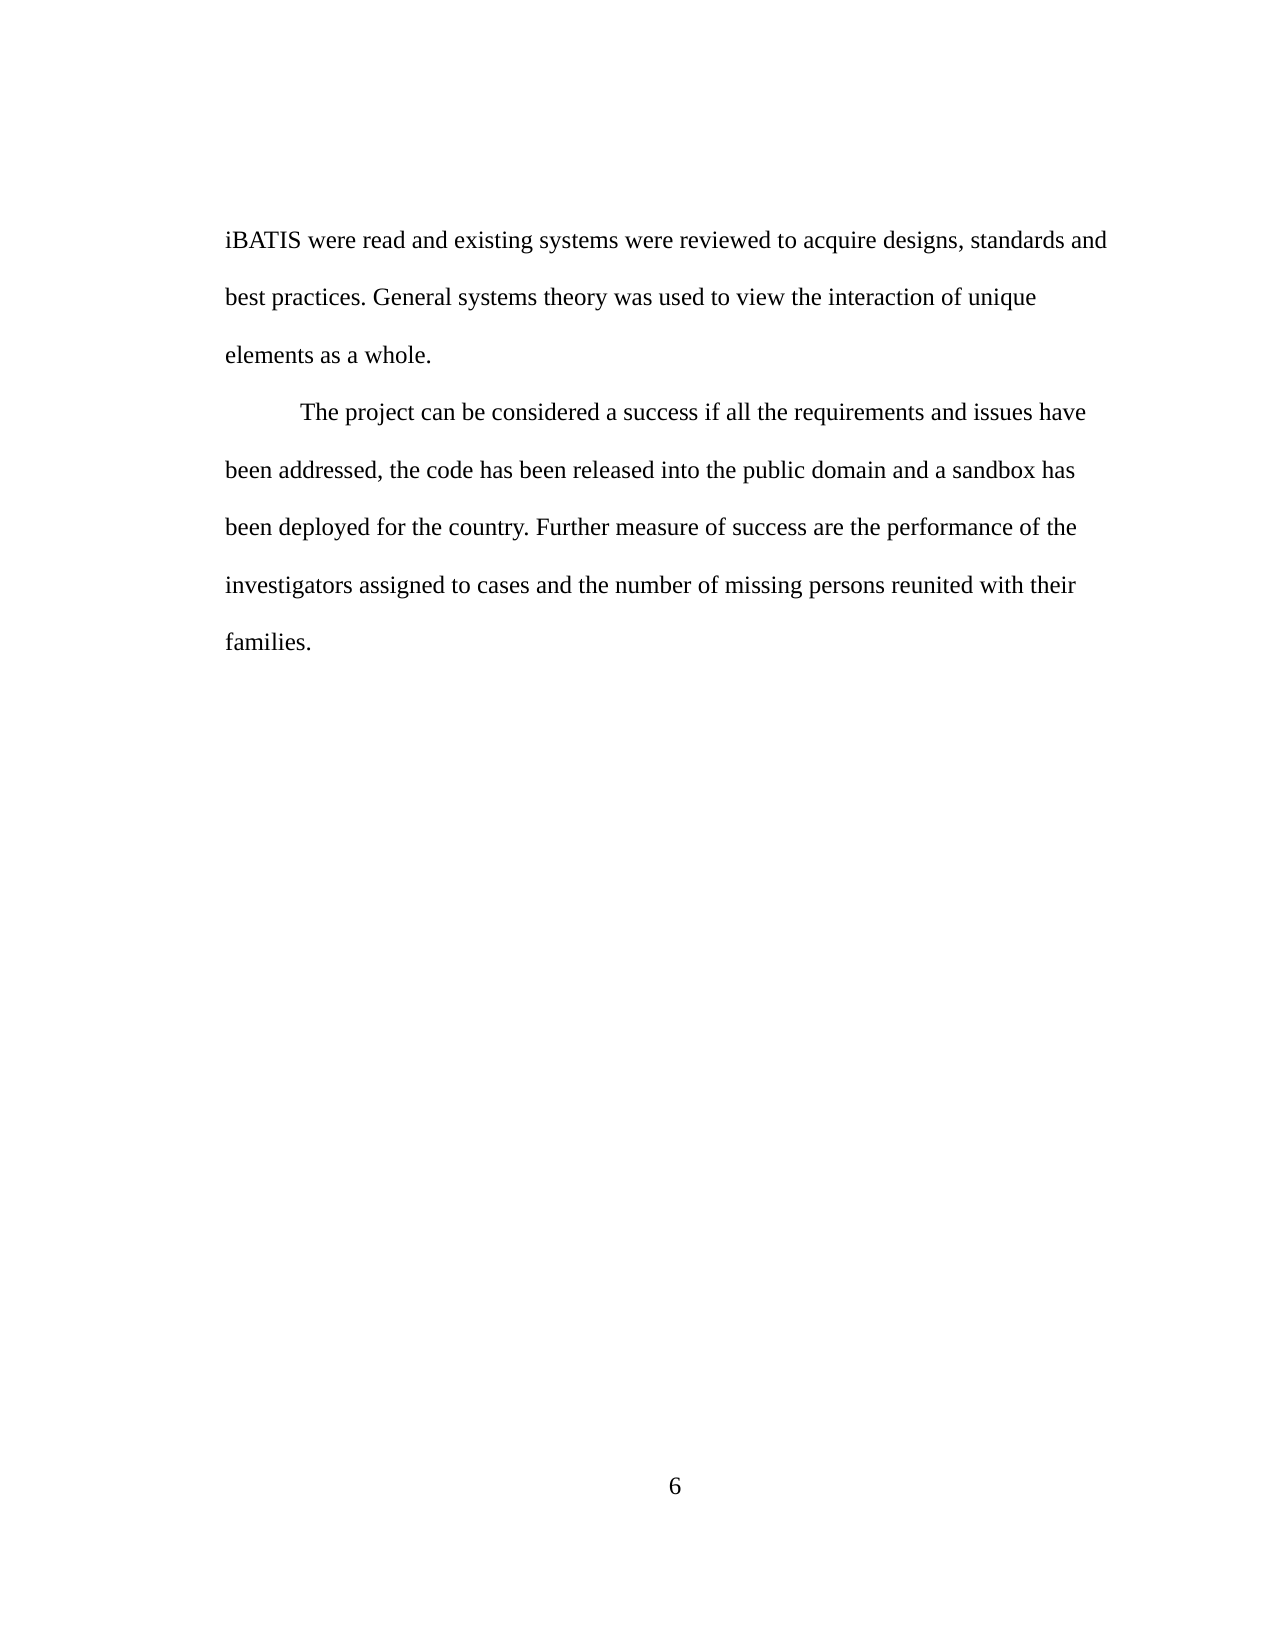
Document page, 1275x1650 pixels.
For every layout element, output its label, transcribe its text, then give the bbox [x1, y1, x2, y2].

text iBATIS were read and existing systems were reviewed to acquire designs, standards and best practices. General systems theory was used to view the interaction of unique elements as a whole. [225, 225, 1125, 369]
text The project can be considered a success if all the requirements and issues have been addressed, the code has been released into the public domain and a sandbox has been deployed for the country. Further measure of success are the performance of the investigators assigned to cases and the number of missing persons reunited with their families. [225, 397, 1125, 656]
